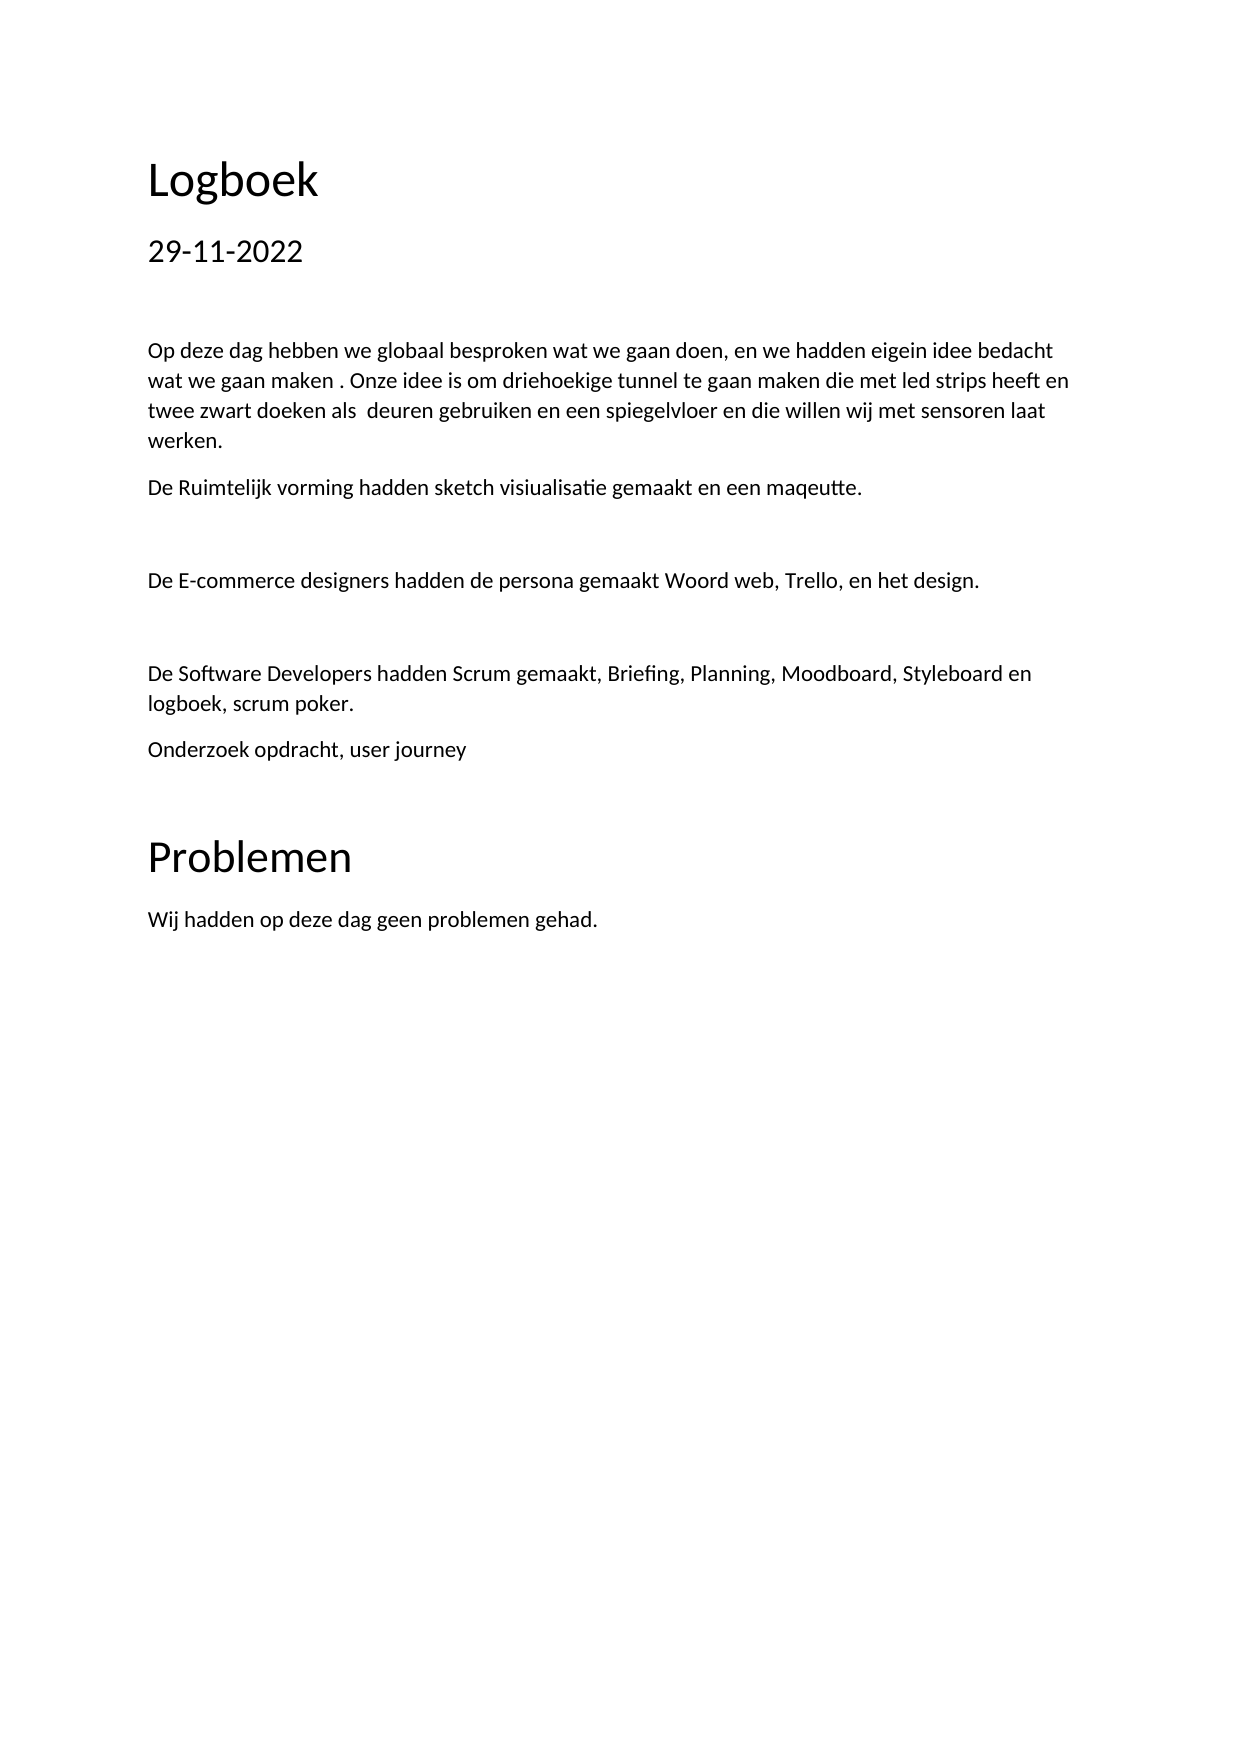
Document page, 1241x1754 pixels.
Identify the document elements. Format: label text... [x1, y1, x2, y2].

text Op deze dag hebben we globaal besproken wat we gaan doen, en we hadden eigein idee bedacht wat we gaan maken . Onze idee is om driehoekige tunnel te gaan maken die met led strips heeft en twee zwart doeken als deuren gebruiken en een spiegelvloer en die willen wij met sensoren laat werken. [148, 336, 1093, 454]
text Problemen [148, 828, 1093, 884]
text De Software Developers hadden Scrum gemaakt, Briefing, Planning, Moodboard, Styleboard en logboek, scrum poker. [148, 659, 1093, 717]
text Onderzoek opdracht, user journey [148, 735, 1093, 763]
text Wij hadden op deze dag geen problemen gehad. [148, 905, 1093, 933]
text De Ruimtelijk vorming hadden sketch visiualisatie gemaakt en een maqeutte. [148, 473, 1093, 501]
text 29-11-2022 [148, 229, 1093, 270]
text De E-commerce designers hadden de persona gemaakt Woord web, Trello, en het design. [148, 566, 1093, 594]
text Logboek [148, 148, 1093, 209]
